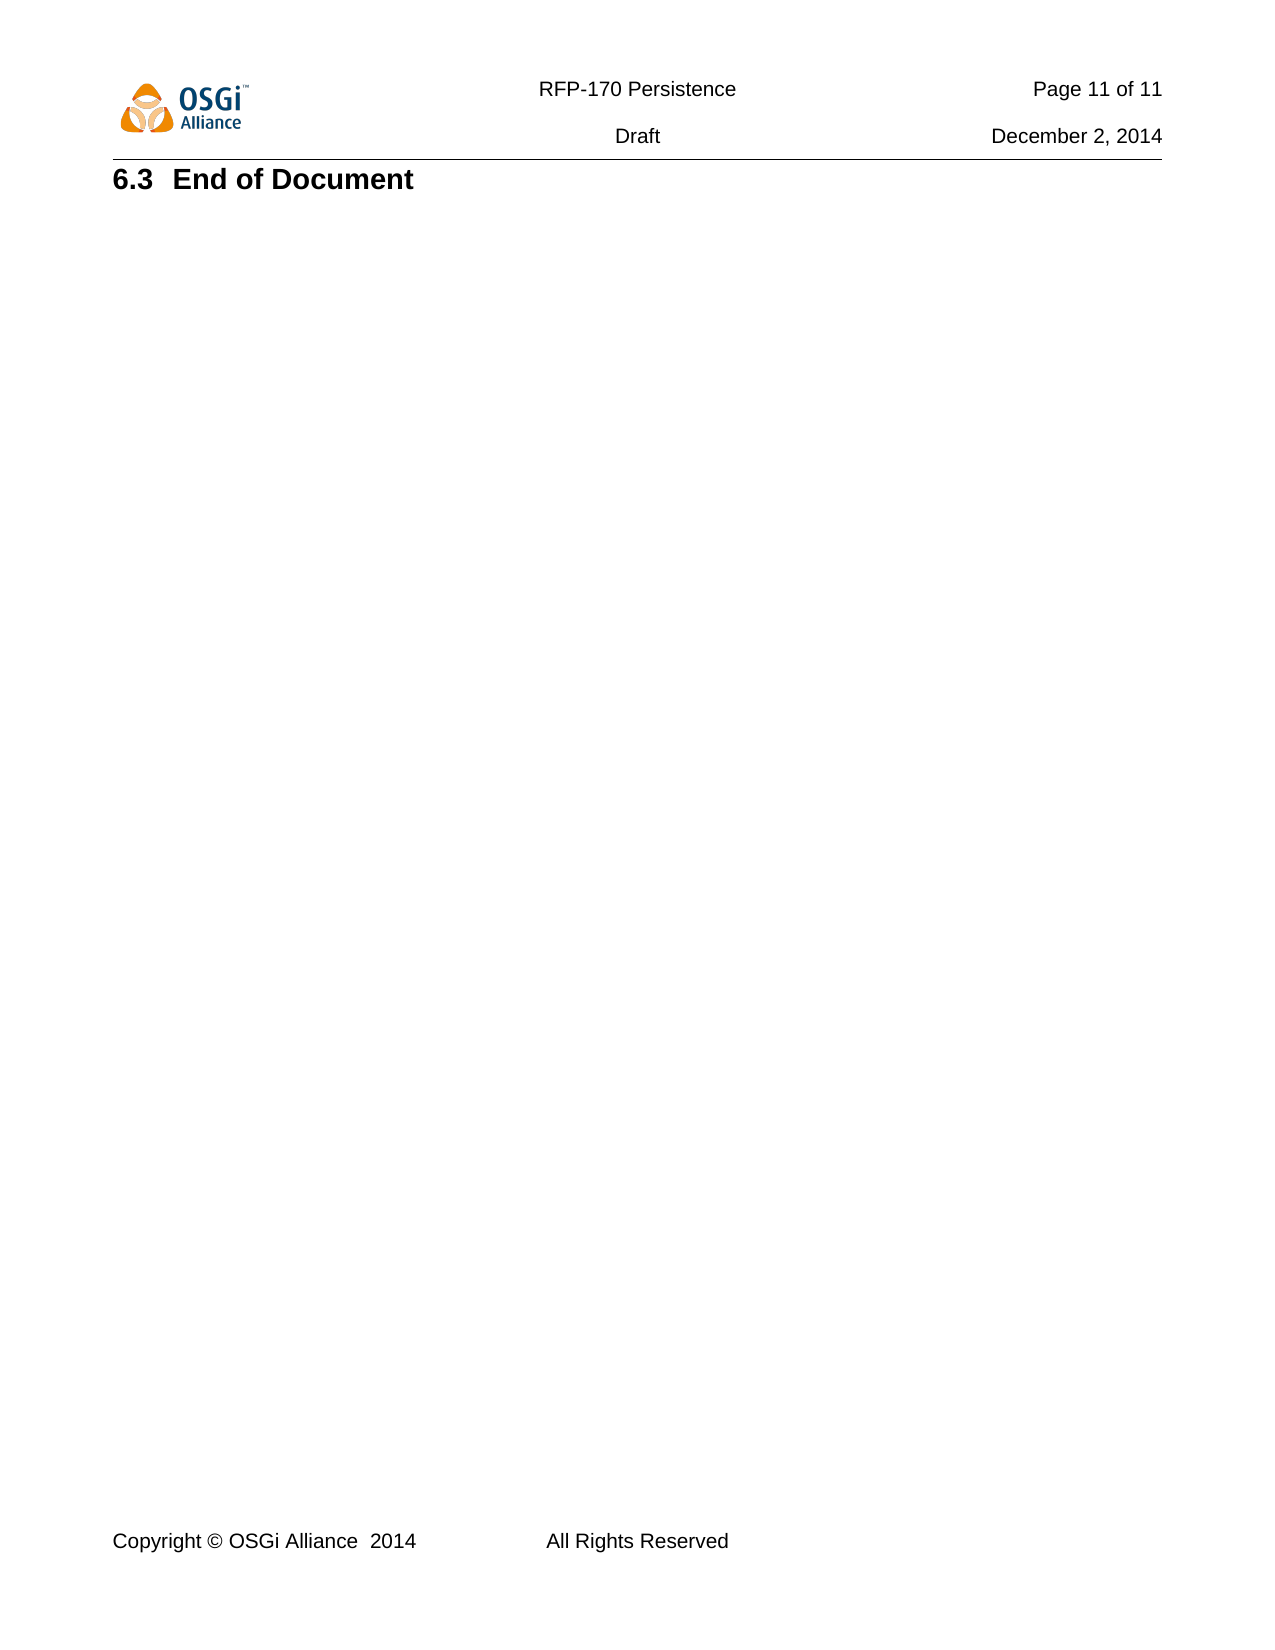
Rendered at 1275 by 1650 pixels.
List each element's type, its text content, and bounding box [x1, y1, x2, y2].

subtitle End of Document [112, 160, 1162, 196]
picture [113, 76, 257, 140]
